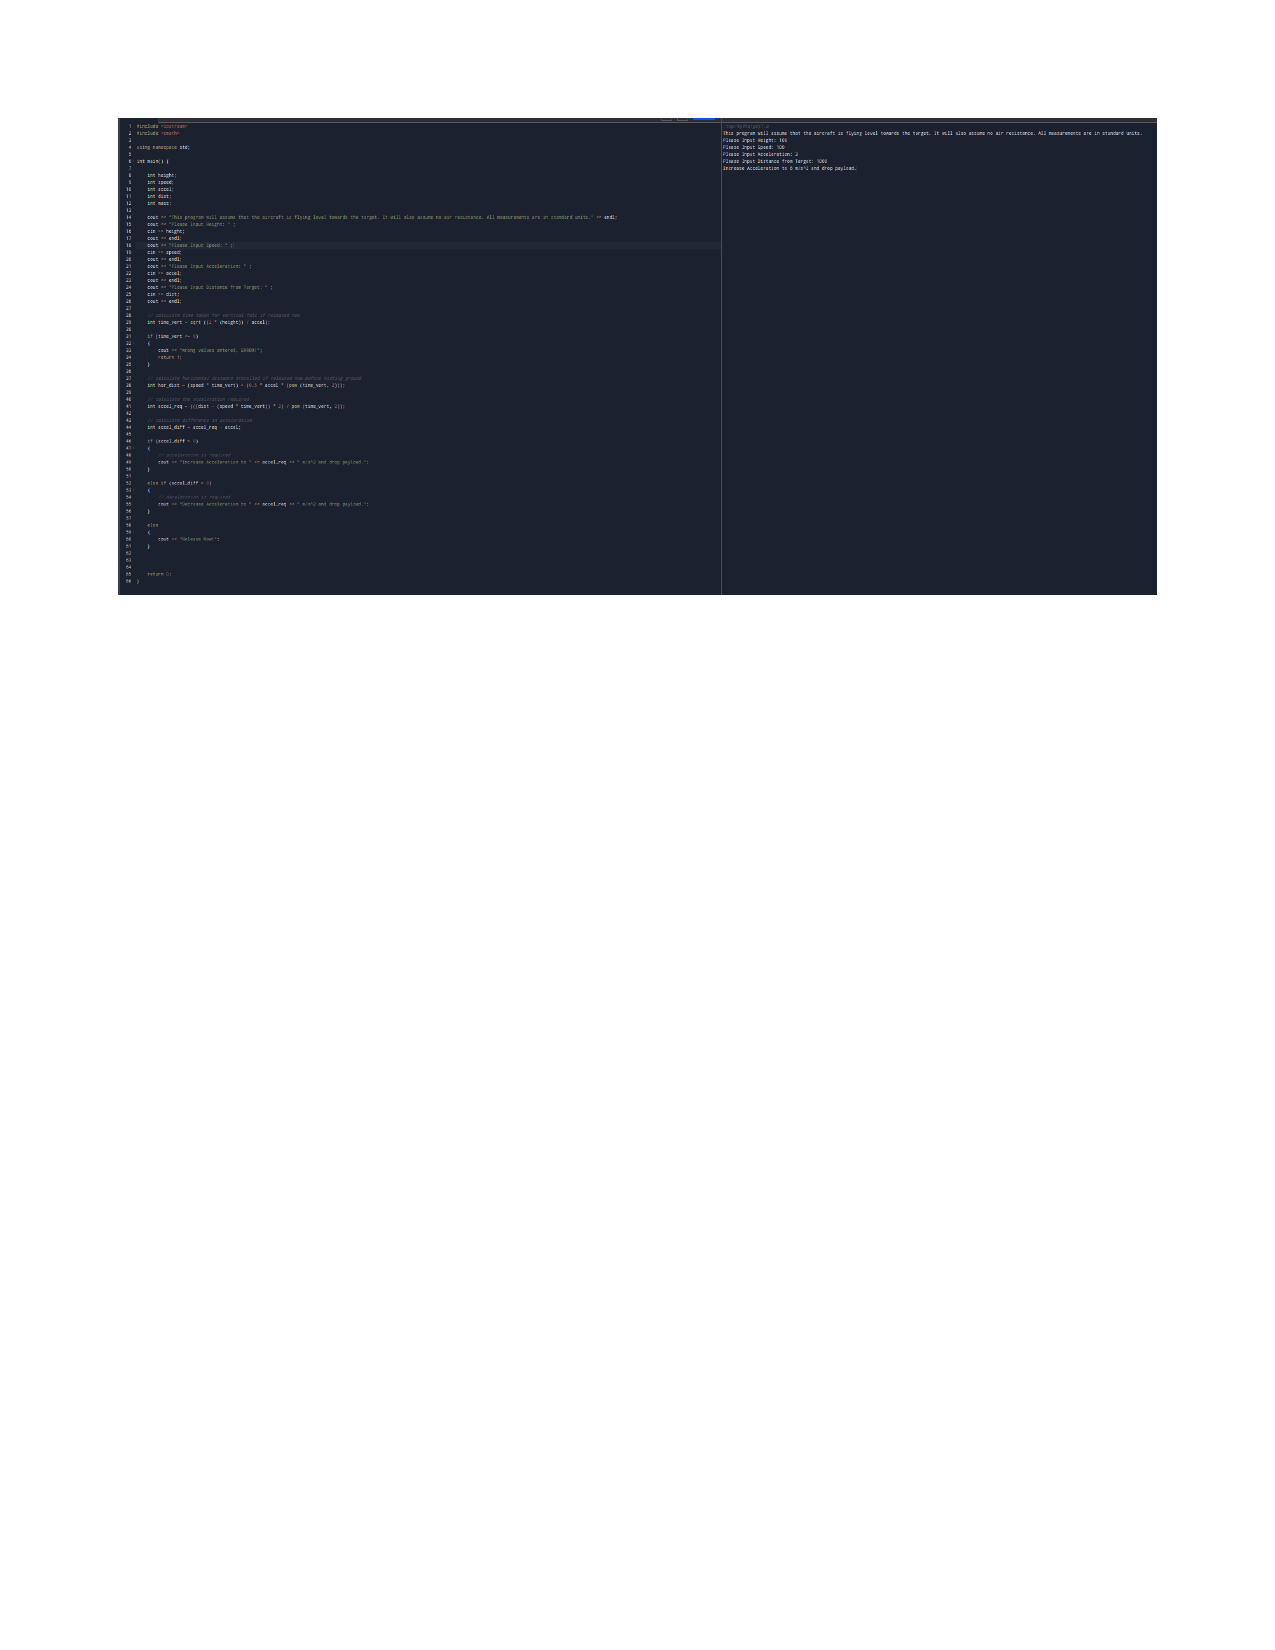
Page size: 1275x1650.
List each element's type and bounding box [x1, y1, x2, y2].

picture [118, 118, 1157, 595]
